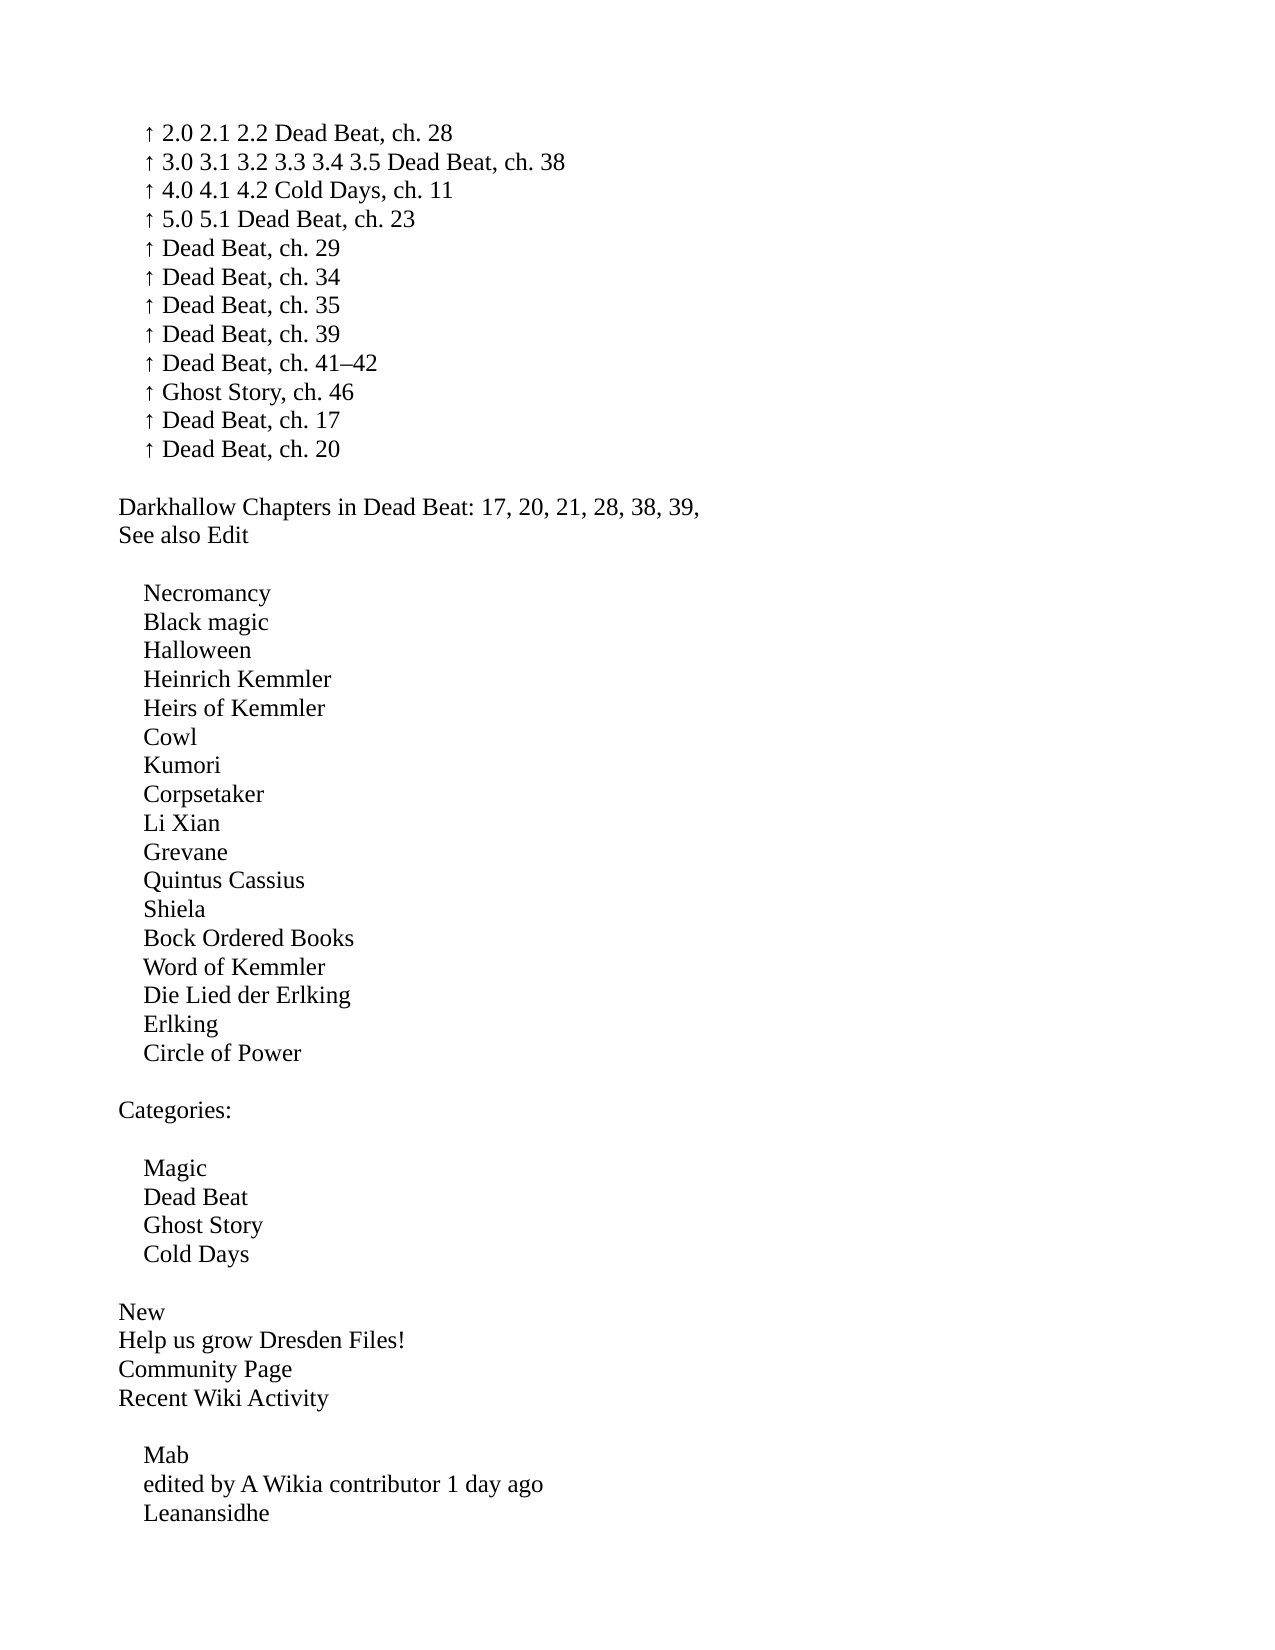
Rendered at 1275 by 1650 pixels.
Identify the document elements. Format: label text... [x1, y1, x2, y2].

text ↑ Dead Beat, ch. 20 [118, 434, 1157, 463]
text Heinrich Kemmler [118, 664, 1157, 693]
text Cold Days [118, 1239, 1157, 1268]
text Shiela [118, 894, 1157, 923]
text Heirs of Kemmler [118, 693, 1157, 722]
text Bock Ordered Books [118, 923, 1157, 952]
text See also Edit [118, 521, 1157, 549]
text ↑ Dead Beat, ch. 34 [118, 262, 1157, 291]
text Recent Wiki Activity [118, 1383, 1157, 1412]
text Help us grow Dresden Files! [118, 1326, 1157, 1354]
text Dead Beat [118, 1182, 1157, 1211]
text ↑ Dead Beat, ch. 29 [118, 233, 1157, 262]
text Erlking [118, 1009, 1157, 1038]
text Categories: [118, 1096, 1157, 1124]
text ↑ Dead Beat, ch. 17 [118, 406, 1157, 434]
text Kumori [118, 751, 1157, 779]
text ↑ Ghost Story, ch. 46 [118, 377, 1157, 406]
text Community Page [118, 1354, 1157, 1383]
text ↑ Dead Beat, ch. 35 [118, 291, 1157, 319]
text Magic [118, 1153, 1157, 1182]
text ↑ 4.0 4.1 4.2 Cold Days, ch. 11 [118, 176, 1157, 204]
text Grevane [118, 837, 1157, 866]
text Circle of Power [118, 1038, 1157, 1067]
text ↑ 5.0 5.1 Dead Beat, ch. 23 [118, 204, 1157, 233]
text ↑ 2.0 2.1 2.2 Dead Beat, ch. 28 [118, 118, 1157, 147]
text Mab [118, 1441, 1157, 1469]
text Ghost Story [118, 1211, 1157, 1239]
text ↑ Dead Beat, ch. 41–42 [118, 348, 1157, 377]
text ↑ Dead Beat, ch. 39 [118, 319, 1157, 348]
text New [118, 1297, 1157, 1326]
text Leanansidhe [118, 1498, 1157, 1527]
text Necromancy [118, 578, 1157, 607]
text Li Xian [118, 808, 1157, 837]
text Halloween [118, 636, 1157, 664]
text Black magic [118, 607, 1157, 636]
text Die Lied der Erlking [118, 981, 1157, 1009]
text ↑ 3.0 3.1 3.2 3.3 3.4 3.5 Dead Beat, ch. 38 [118, 147, 1157, 176]
text Darkhallow Chapters in Dead Beat: 17, 20, 21, 28, 38, 39, [118, 492, 1157, 521]
text Corpsetaker [118, 779, 1157, 808]
text Cowl [118, 722, 1157, 751]
text edited by A Wikia contributor 1 day ago [118, 1469, 1157, 1498]
text Word of Kemmler [118, 952, 1157, 981]
text Quintus Cassius [118, 866, 1157, 894]
